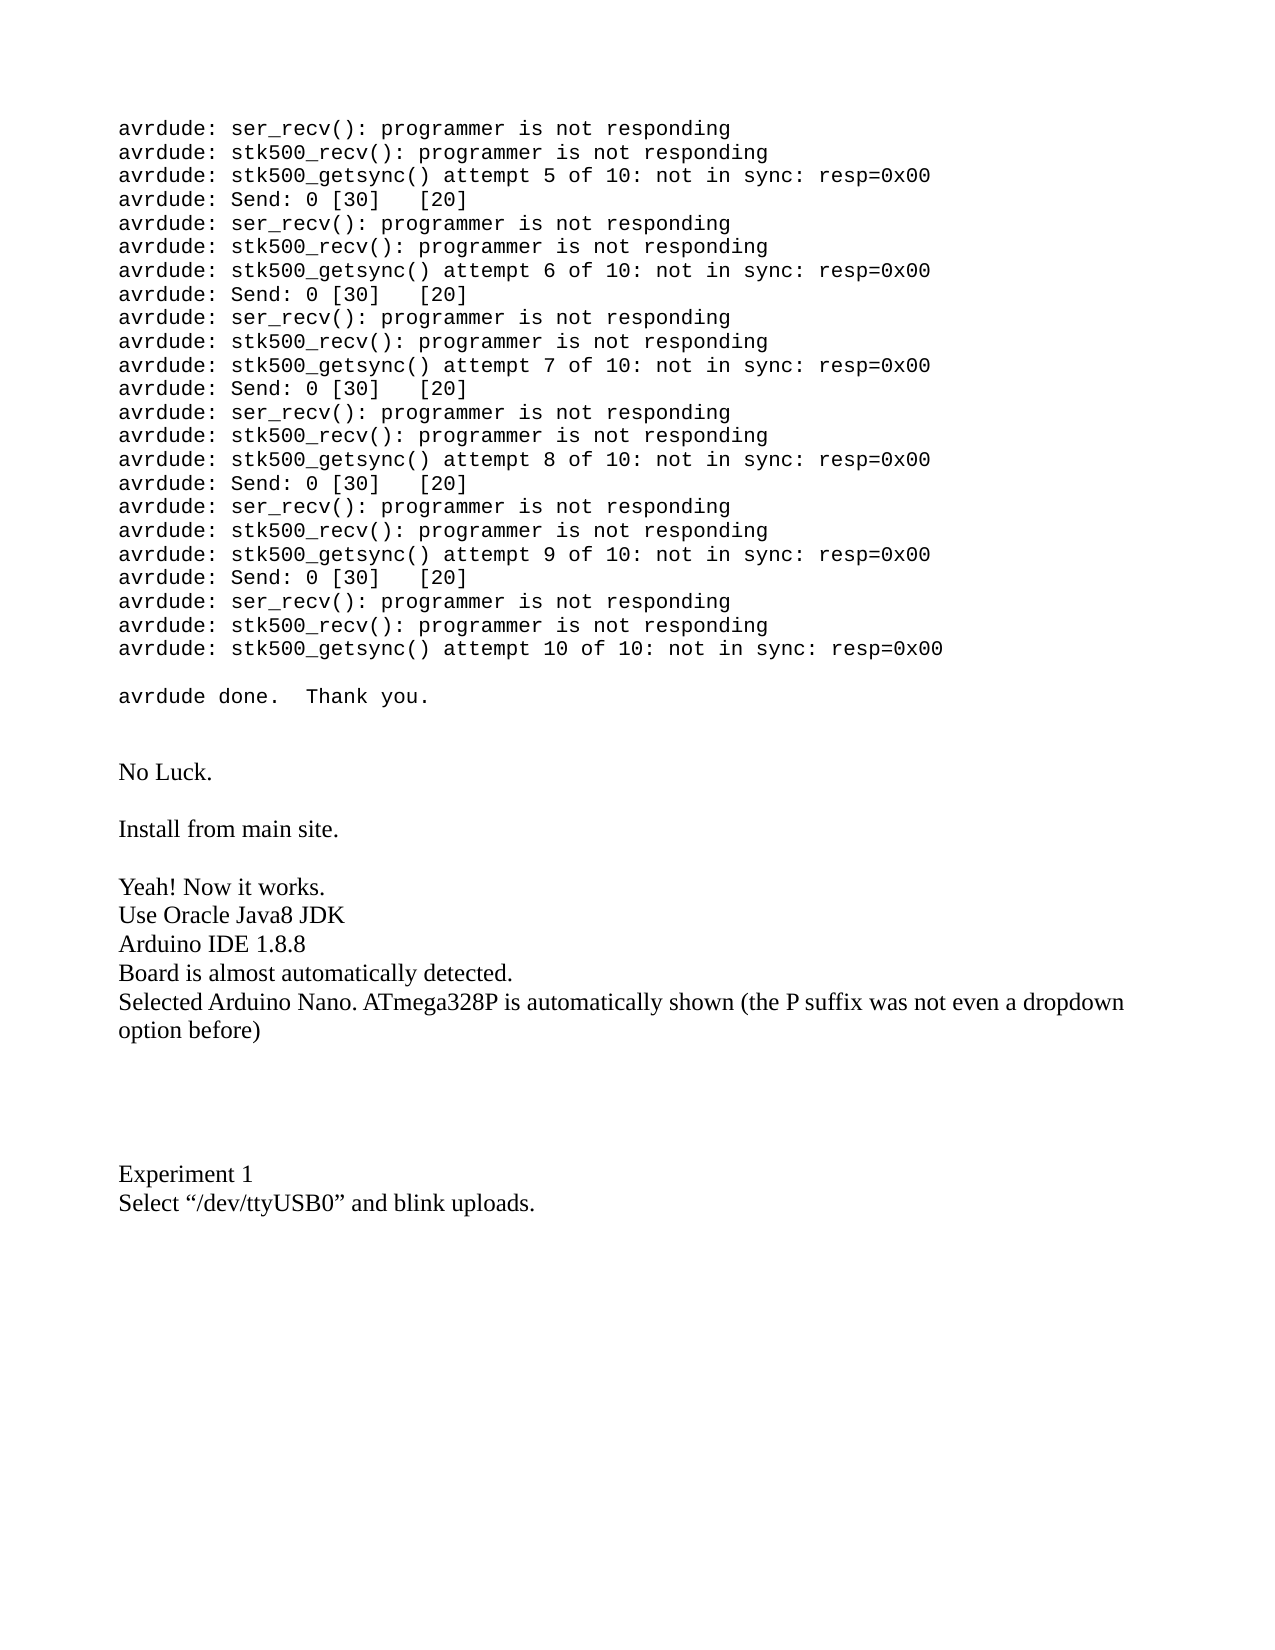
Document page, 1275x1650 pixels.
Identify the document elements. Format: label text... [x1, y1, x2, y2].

text avrdude done. Thank you. [118, 686, 1157, 709]
text No Luck. [118, 757, 1157, 785]
text avrdude: stk500_getsync() attempt 8 of 10: not in sync: resp=0x00 [118, 449, 1157, 473]
text avrdude: stk500_recv(): programmer is not responding [118, 142, 1157, 165]
text avrdude: stk500_recv(): programmer is not responding [118, 426, 1157, 449]
text avrdude: stk500_recv(): programmer is not responding [118, 615, 1157, 638]
text avrdude: stk500_recv(): programmer is not responding [118, 236, 1157, 260]
text Experiment 1 [118, 1159, 1157, 1188]
text Use Oracle Java8 JDK [118, 900, 1157, 929]
text avrdude: Send: 0 [30] [20] [118, 378, 1157, 402]
text avrdude: stk500_recv(): programmer is not responding [118, 331, 1157, 354]
text avrdude: Send: 0 [30] [20] [118, 473, 1157, 496]
text avrdude: ser_recv(): programmer is not responding [118, 591, 1157, 615]
text Selected Arduino Nano. ATmega328P is automatically shown (the P suffix was not even a dropdown option before) [118, 987, 1157, 1044]
text avrdude: stk500_getsync() attempt 6 of 10: not in sync: resp=0x00 [118, 260, 1157, 284]
text avrdude: stk500_recv(): programmer is not responding [118, 520, 1157, 544]
text avrdude: ser_recv(): programmer is not responding [118, 213, 1157, 236]
text avrdude: Send: 0 [30] [20] [118, 567, 1157, 591]
text Arduino IDE 1.8.8 [118, 929, 1157, 958]
text avrdude: ser_recv(): programmer is not responding [118, 402, 1157, 426]
text avrdude: ser_recv(): programmer is not responding [118, 118, 1157, 142]
text Yeah! Now it works. [118, 872, 1157, 900]
text Board is almost automatically detected. [118, 958, 1157, 987]
text avrdude: stk500_getsync() attempt 10 of 10: not in sync: resp=0x00 [118, 638, 1157, 662]
text avrdude: Send: 0 [30] [20] [118, 284, 1157, 307]
text avrdude: stk500_getsync() attempt 7 of 10: not in sync: resp=0x00 [118, 354, 1157, 378]
text avrdude: Send: 0 [30] [20] [118, 189, 1157, 213]
text avrdude: stk500_getsync() attempt 9 of 10: not in sync: resp=0x00 [118, 544, 1157, 567]
text avrdude: stk500_getsync() attempt 5 of 10: not in sync: resp=0x00 [118, 165, 1157, 189]
text Select “/dev/ttyUSB0” and blink uploads. [118, 1188, 1157, 1217]
text avrdude: ser_recv(): programmer is not responding [118, 307, 1157, 331]
text avrdude: ser_recv(): programmer is not responding [118, 496, 1157, 520]
text Install from main site. [118, 814, 1157, 843]
